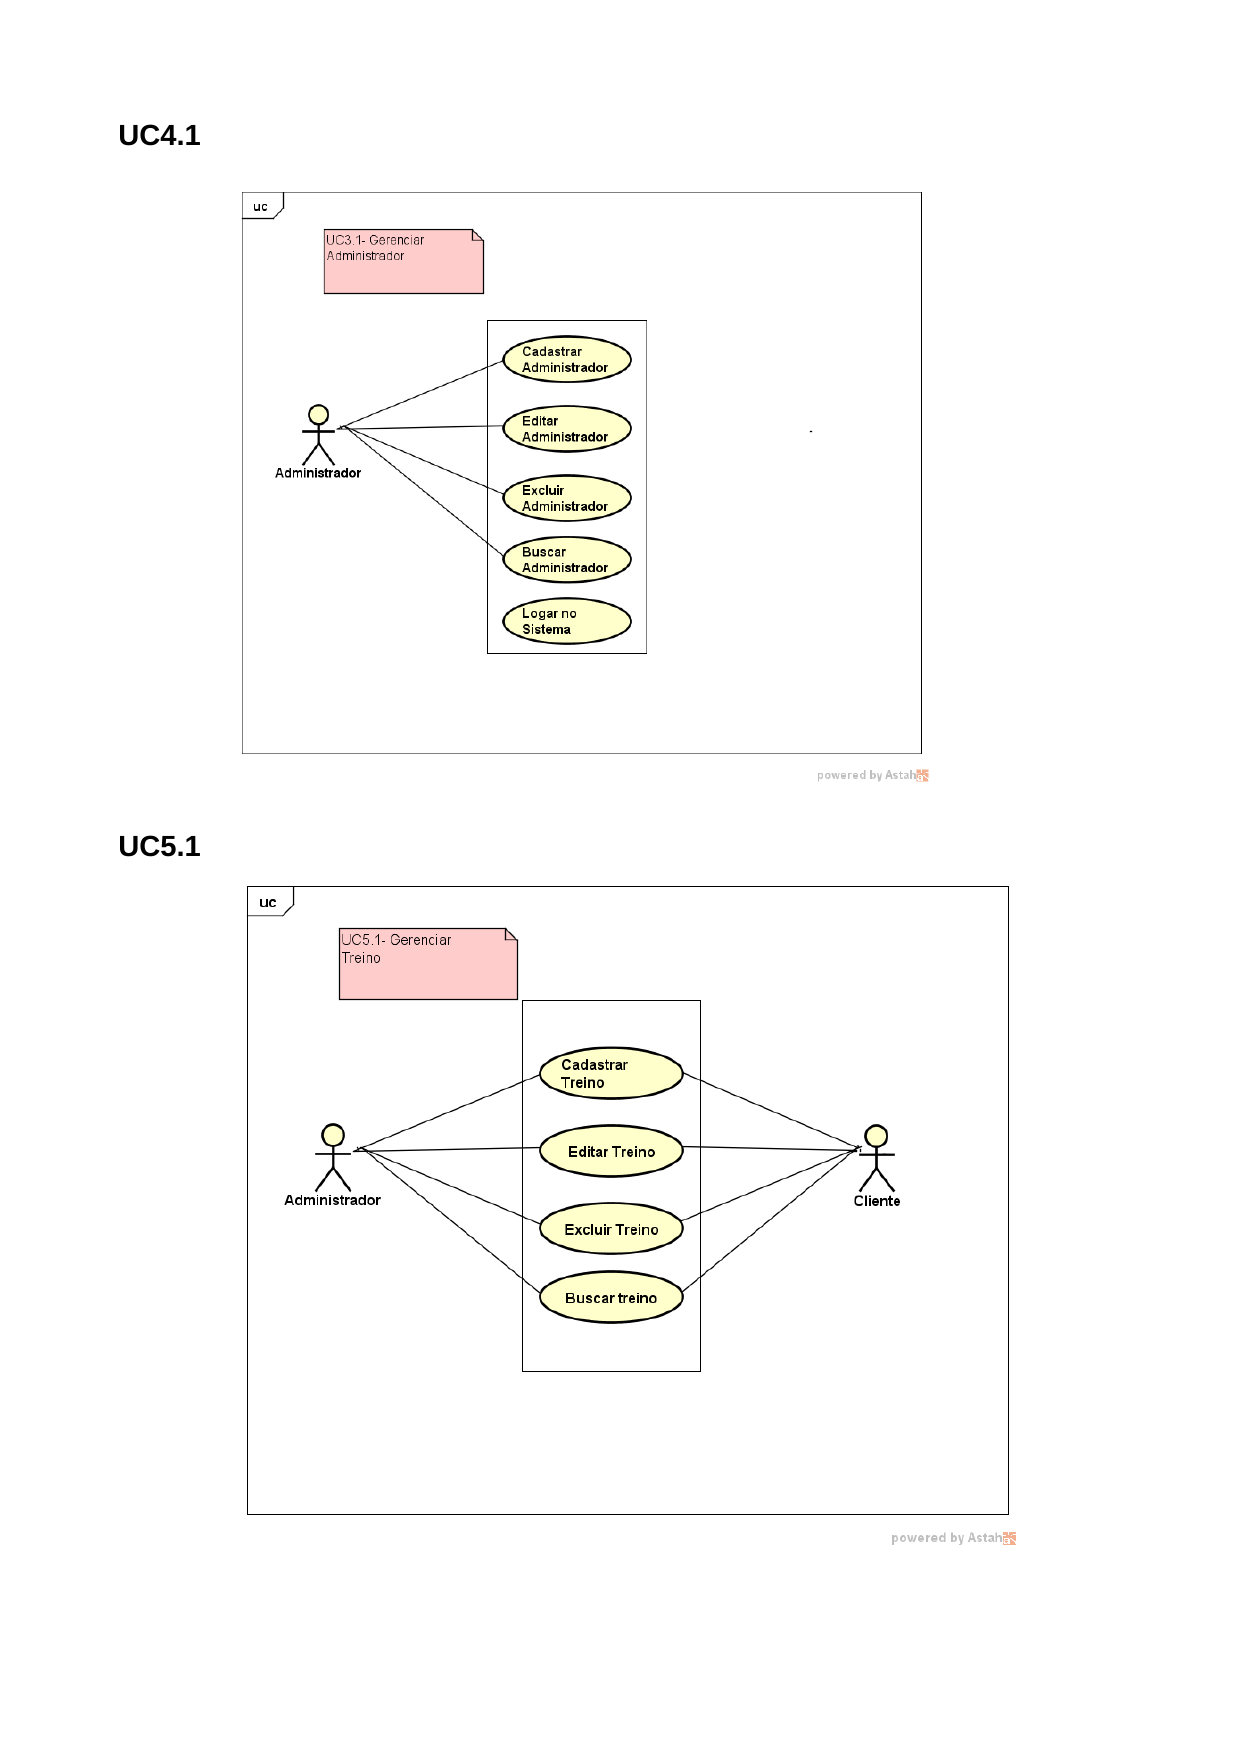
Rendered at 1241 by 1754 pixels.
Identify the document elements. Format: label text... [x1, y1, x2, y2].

picture [231, 182, 932, 785]
picture [235, 874, 1020, 1549]
subtitle UC5.1 [118, 828, 1122, 862]
subtitle UC4.1 [118, 118, 1122, 152]
